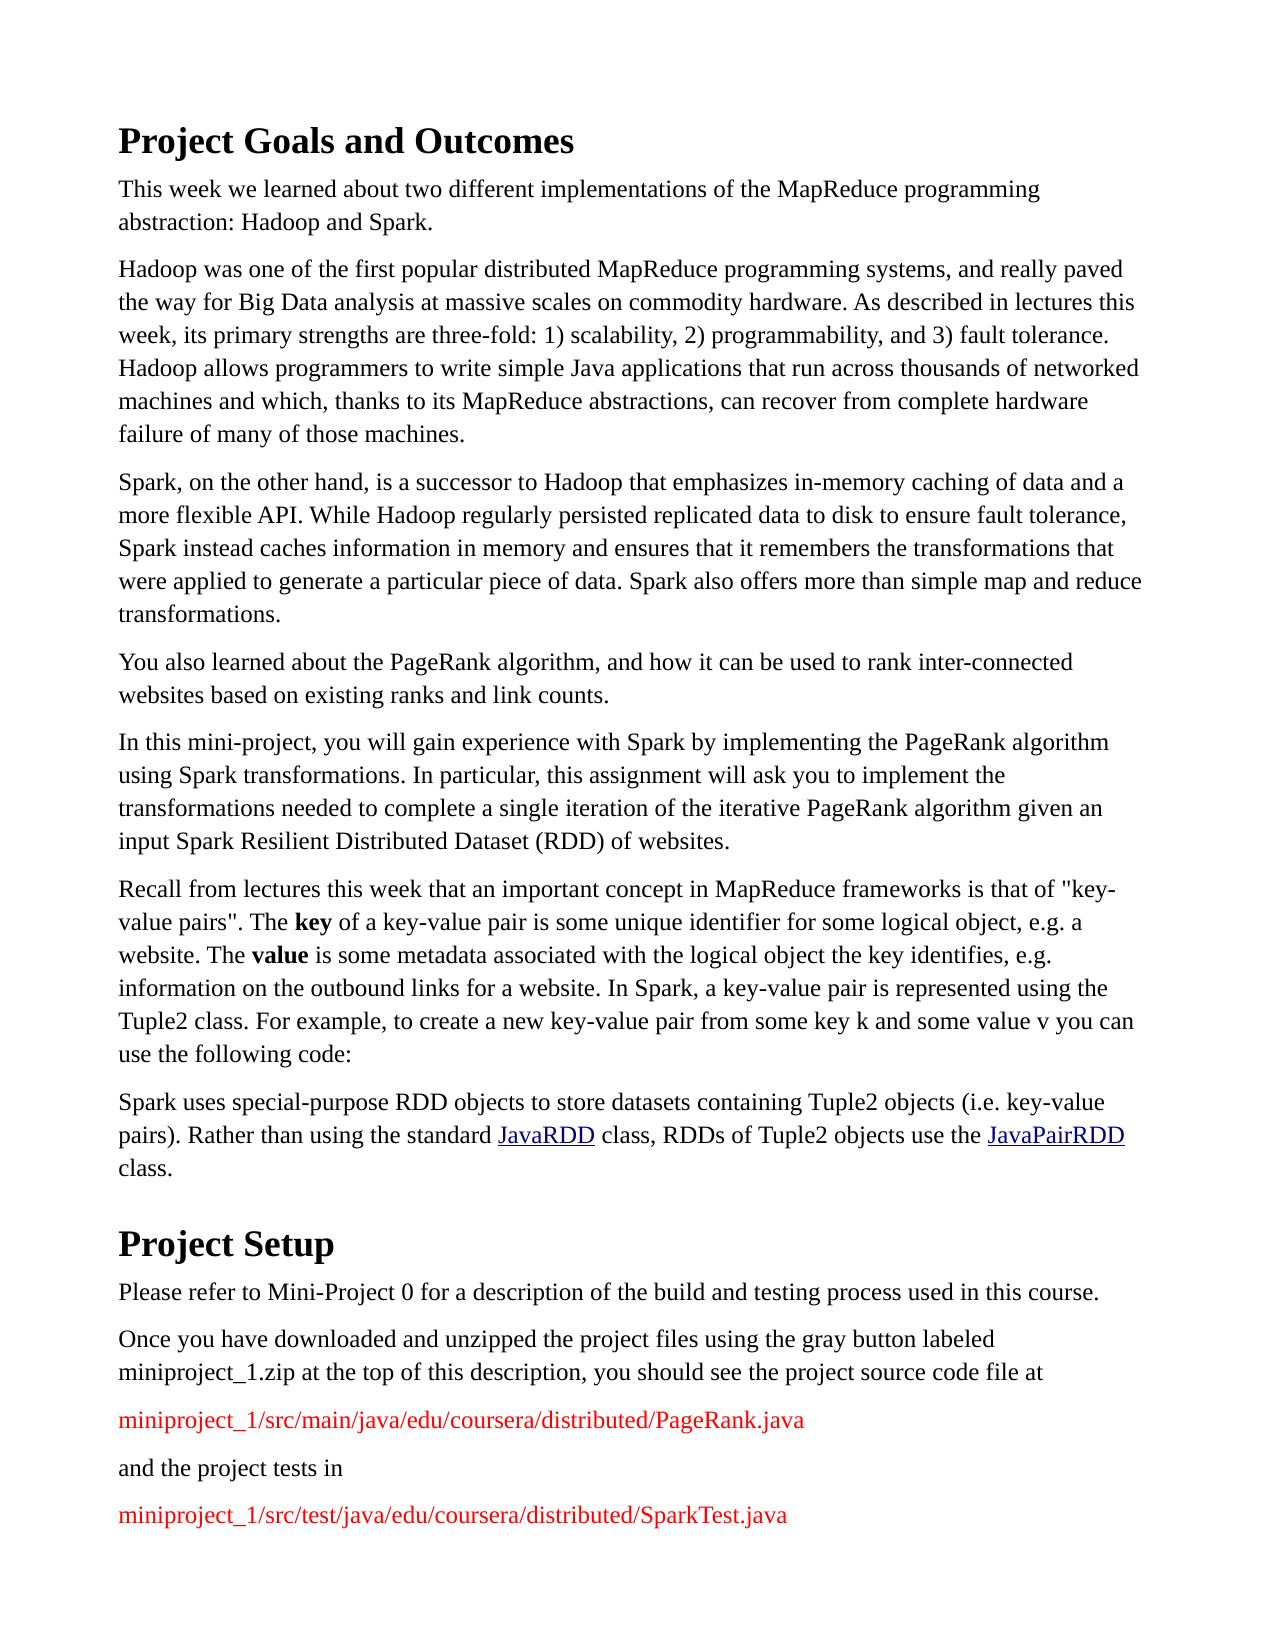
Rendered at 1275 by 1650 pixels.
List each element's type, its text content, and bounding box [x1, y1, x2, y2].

text Spark uses special-purpose RDD objects to store datasets containing Tuple2 objects (i.e. key-value pairs). Rather than using the standard JavaRDD class, RDDs of Tuple2 objects use the JavaPairRDD class. [118, 1087, 1157, 1182]
text In this mini-project, you will gain experience with Spark by implementing the PageRank algorithm using Spark transformations. In particular, this assignment will ask you to implement the transformations needed to complete a single iteration of the iterative PageRank algorithm given an input Spark Resilient Distributed Dataset (RDD) of websites. [118, 727, 1157, 855]
text miniproject_1/src/test/java/edu/coursera/distributed/SparkTest.java [118, 1500, 1157, 1529]
text and the project tests in [118, 1453, 1157, 1481]
text This week we learned about two different implementations of the MapReduce programming abstraction: Hadoop and Spark. [118, 174, 1157, 236]
text Spark, on the other hand, is a successor to Hadoop that emphasizes in-memory caching of data and a more flexible API. While Hadoop regularly persisted replicated data to disk to ensure fault tolerance, Spark instead caches information in memory and ensures that it remembers the transformations that were applied to generate a particular piece of data. Spark also offers more than simple map and reduce transformations. [118, 467, 1157, 628]
text miniproject_1/src/main/java/edu/coursera/distributed/PageRank.java [118, 1405, 1157, 1434]
text Hadoop was one of the first popular distributed MapReduce programming systems, and really paved the way for Big Data analysis at massive scales on commodity hardware. As described in lectures this week, its primary strengths are three-fold: 1) scalability, 2) programmability, and 3) fault tolerance. Hadoop allows programmers to write simple Java applications that run across thousands of networked machines and which, thanks to its MapReduce abstractions, can recover from complete hardware failure of many of those machines. [118, 254, 1157, 448]
text Once you have downloaded and unzipped the project files using the gray button labeled miniproject_1.zip at the top of this description, you should see the project source code file at [118, 1324, 1157, 1386]
subtitle Project Setup [118, 1221, 1157, 1264]
text You also learned about the PageRank algorithm, and how it can be used to rank inter-connected websites based on existing ranks and link counts. [118, 647, 1157, 708]
text Recall from lectures this week that an important concept in MapReduce frameworks is that of "key-value pairs". The key of a key-value pair is some unique identifier for some logical object, e.g. a website. The value is some metadata associated with the logical object the key identifies, e.g. information on the outbound links for a website. In Spark, a key-value pair is represented using the Tuple2 class. For example, to create a new key-value pair from some key k and some value v you can use the following code: [118, 874, 1157, 1068]
subtitle Project Goals and Outcomes [118, 118, 1157, 161]
text Please refer to Mini-Project 0 for a description of the build and testing process used in this course. [118, 1277, 1157, 1306]
